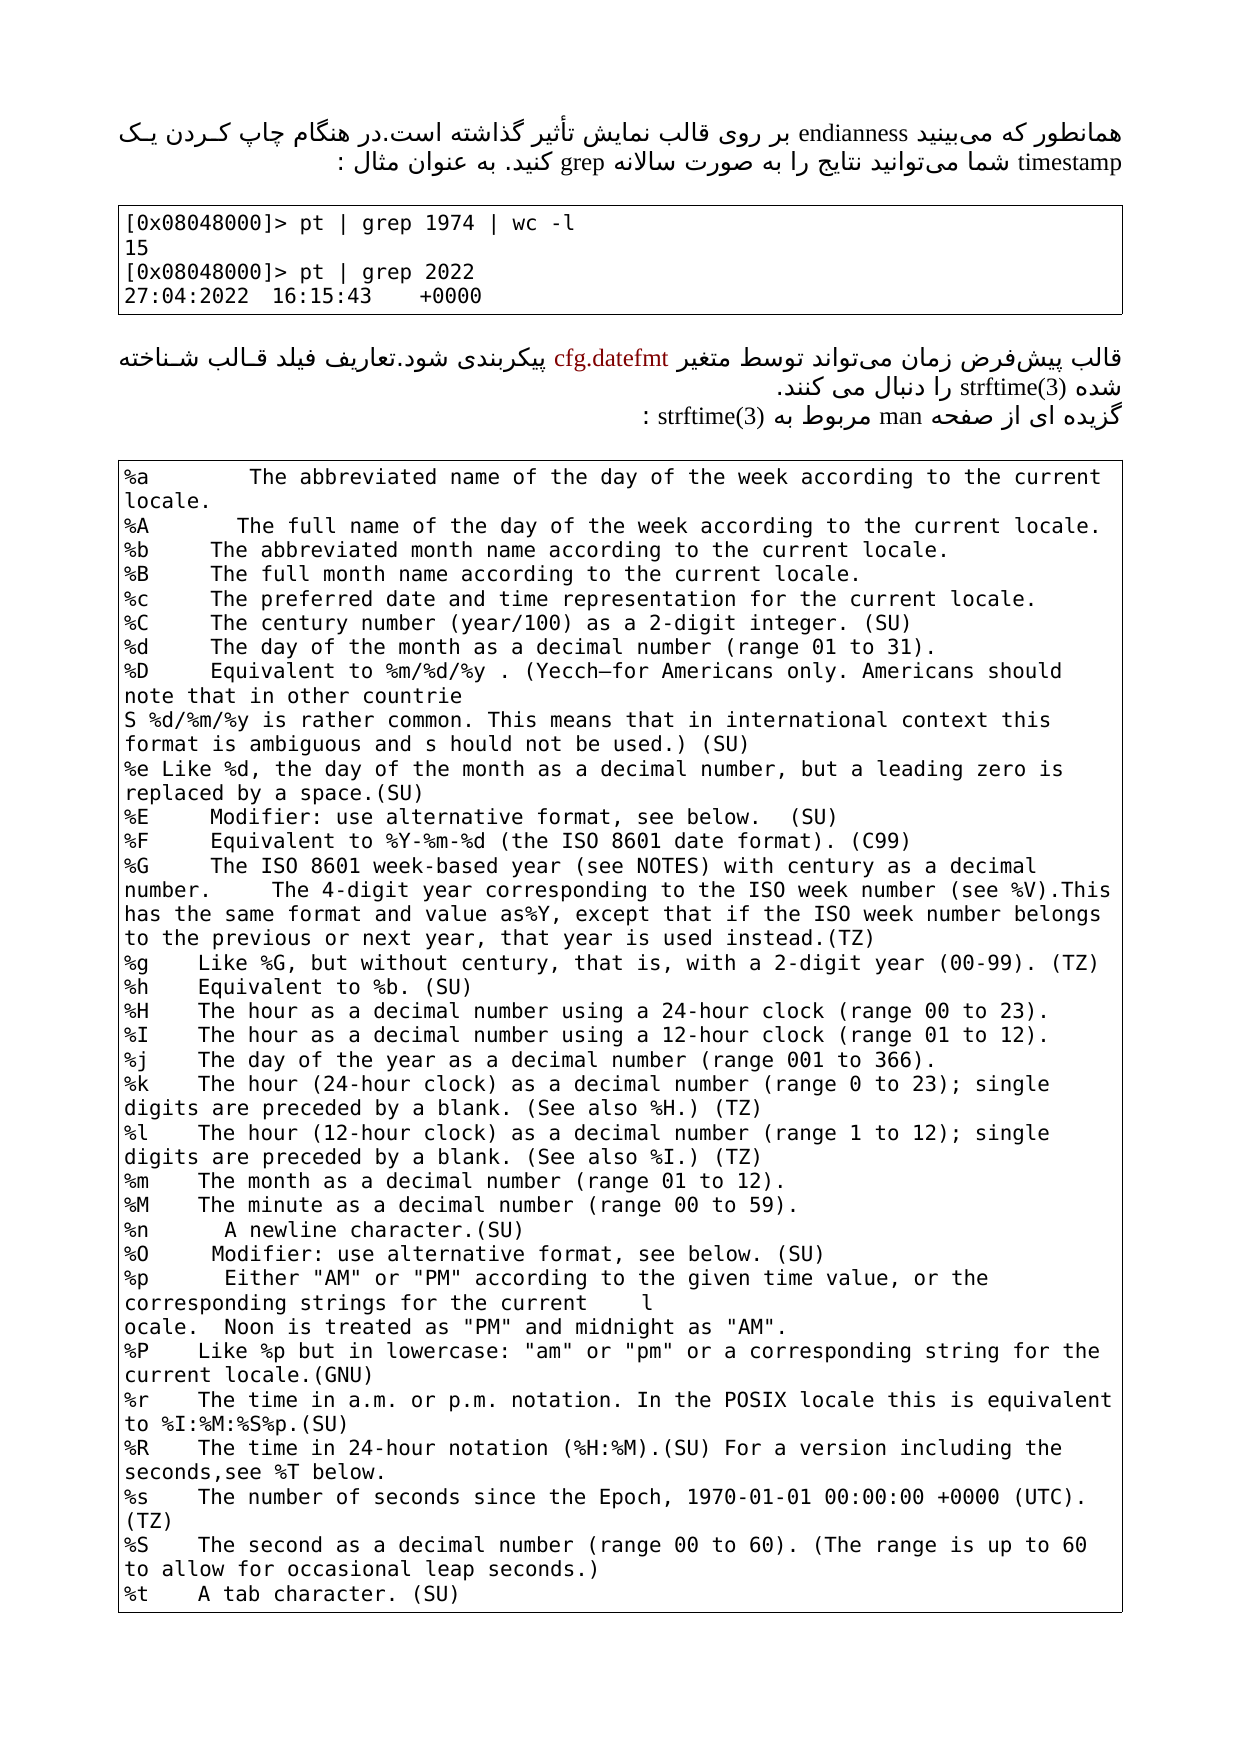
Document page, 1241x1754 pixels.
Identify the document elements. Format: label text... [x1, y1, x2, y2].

table_header %a The abbreviated name of the day of the week according to the current locale. %A The full name of the day of the week according to the current locale. %b The abbreviated month name according to the current locale. %B The full month name according to the current locale. %c The preferred date and time representation for the current locale. %C The century number (year/100) as a 2-digit integer. (SU) %d The day of the month as a decimal number (range 01 to 31). %D Equivalent to %m/%d/%y . (Yecch—for Americans only. Americans should note that in other countrie S %d/%m/%y is rather common. This means that in international context this format is ambiguous and s hould not be used.) (SU) %e Like %d, the day of the month as a decimal number, but a leading zero is replaced by a space.(SU) %E Modifier: use alternative format, see below. (SU) %F Equivalent to %Y-%m-%d (the ISO 8601 date format). (C99) %G The ISO 8601 week-based year (see NOTES) with century as a decimal number. The 4-digit year corresponding to the ISO week number (see %V).This has the same format and value as%Y, except that if the ISO week number belongs to the previous or next year, that year is used instead.(TZ) %g Like %G, but without century, that is, with a 2-digit year (00-99). (TZ) %h Equivalent to %b. (SU) %H The hour as a decimal number using a 24-hour clock (range 00 to 23). %I The hour as a decimal number using a 12-hour clock (range 01 to 12). %j The day of the year as a decimal number (range 001 to 366). %k The hour (24-hour clock) as a decimal number (range 0 to 23); single digits are preceded by a blank. (See also %H.) (TZ) %l The hour (12-hour clock) as a decimal number (range 1 to 12); single digits are preceded by a blank. (See also %I.) (TZ) %m The month as a decimal number (range 01 to 12). %M The minute as a decimal number (range 00 to 59). %n A newline character.(SU) %O Modifier: use alternative format, see below. (SU) %p Either "AM" or "PM" according to the given time value, or the corresponding strings for the current l ocale. Noon is treated as "PM" and midnight as "AM". %P Like %p but in lowercase: "am" or "pm" or a corresponding string for the current locale.(GNU) %r The time in a.m. or p.m. notation. In the POSIX locale this is equivalent to %I:%M:%S%p.(SU) %R The time in 24-hour notation (%H:%M).(SU) For a version including the seconds,see %T below. %s The number of seconds since the Epoch, 1970-01-01 00:00:00 +0000 (UTC). (TZ) %S The second as a decimal number (range 00 to 60). (The range is up to 60 to allow for occasional leap seconds.) %t A tab character. (SU) [119, 461, 1122, 1612]
text همانطور که می‌بینید endianness بر روی قالب نمایش تأثیر گذاشته است.در هنگام چاپ کردن یک timestamp شما می‌توانید نتایج را به صورت سالانه grep کنید. به عنوان مثال : [118, 118, 1122, 177]
text قالب پیش‌فرض زمان می‌تواند توسط متغیر cfg.datefmt پیکربندی شود.تعاریف فیلد قالب شناخته شده strftime(3) را دنبال می کنند. [118, 343, 1122, 401]
table_header [0x08048000]> pt | grep 1974 | wc -l 15 [0x08048000]> pt | grep 2022 27:04:2022 16:15:43 +0000 [119, 206, 1122, 314]
text گزیده ای از صفحه man مربوط به strftime(3) : [118, 401, 1122, 431]
